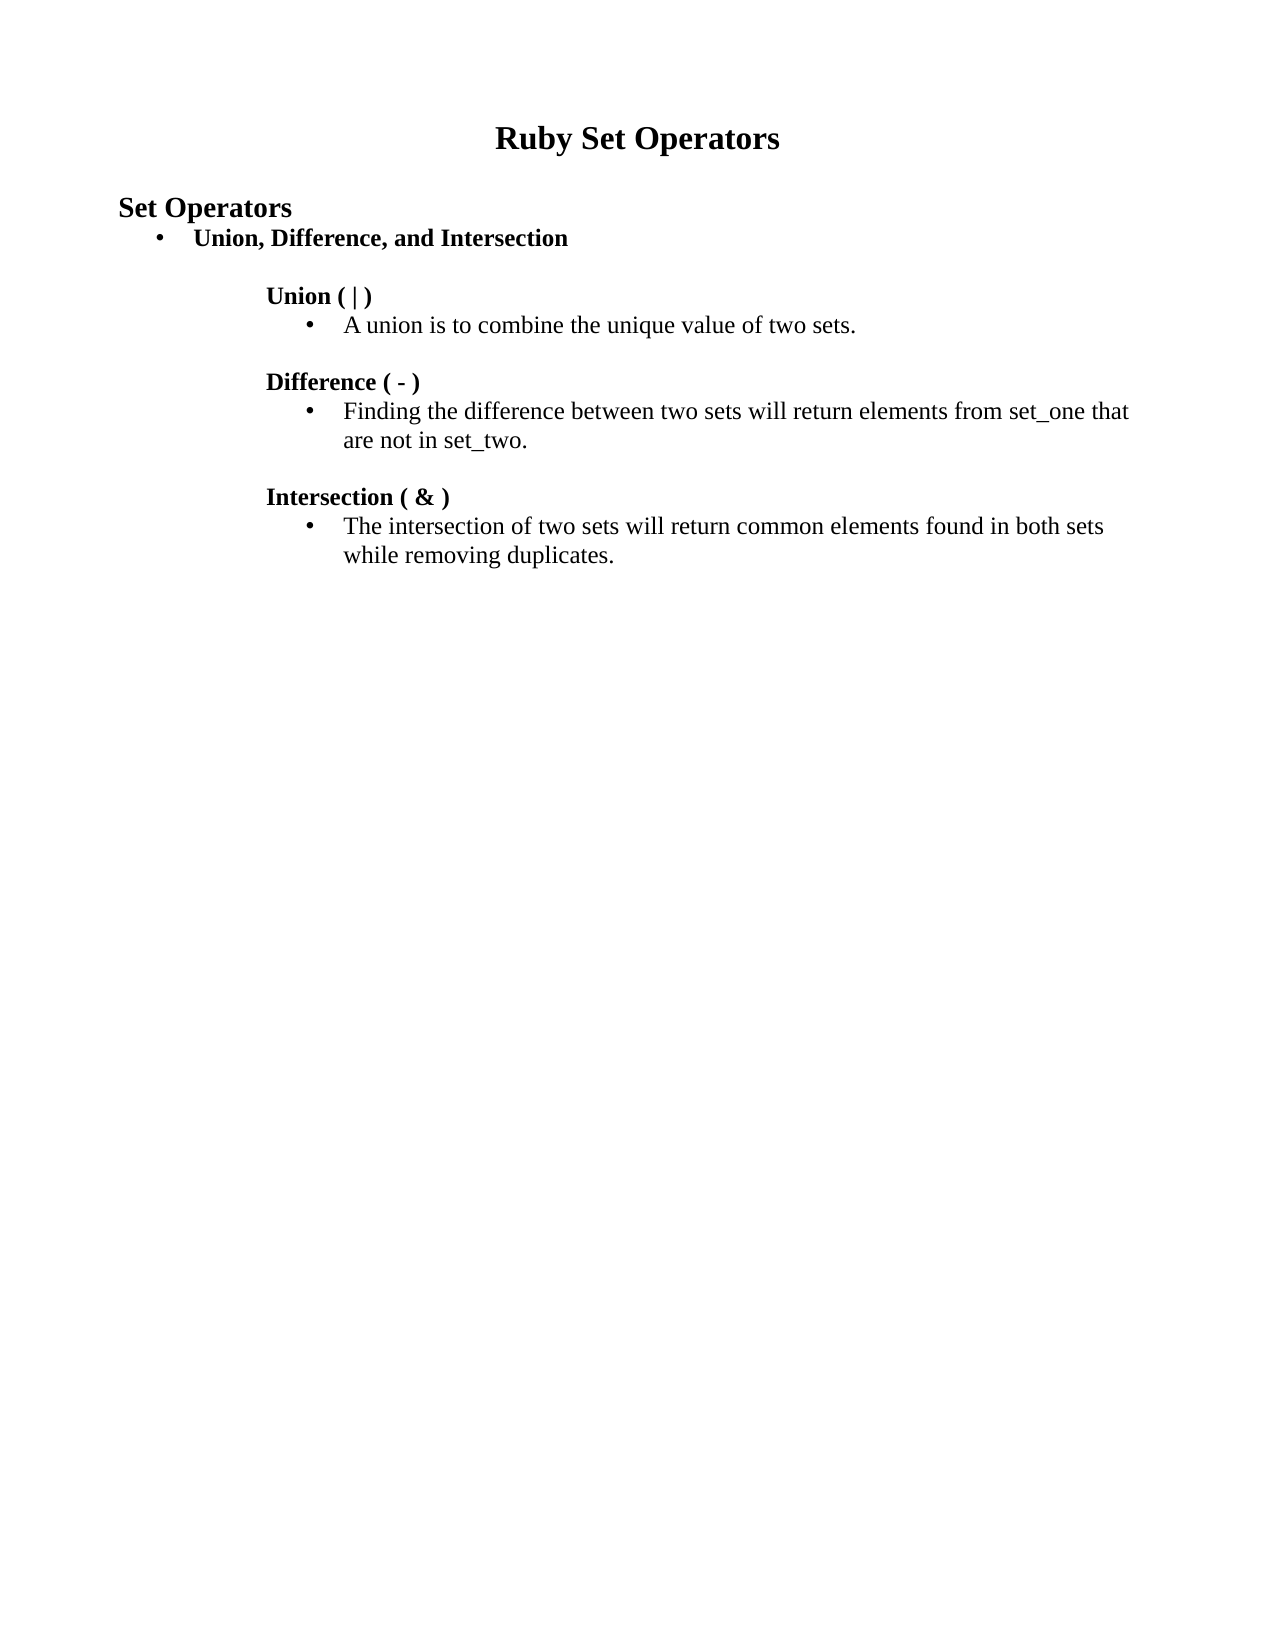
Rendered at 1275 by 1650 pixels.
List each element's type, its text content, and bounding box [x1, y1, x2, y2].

list The intersection of two sets will return common elements found in both sets while removing duplicates. [306, 511, 1157, 568]
text Union ( | ) [118, 281, 1157, 310]
text Set Operators [118, 190, 1157, 223]
text Intersection ( & ) [118, 482, 1157, 511]
text Difference ( - ) [118, 367, 1157, 396]
list Finding the difference between two sets will return elements from set_one that are not in set_two. [306, 396, 1157, 453]
list Union, Difference, and Intersection [156, 223, 1157, 252]
list A union is to combine the unique value of two sets. [306, 310, 1157, 338]
text Ruby Set Operators [118, 118, 1157, 156]
